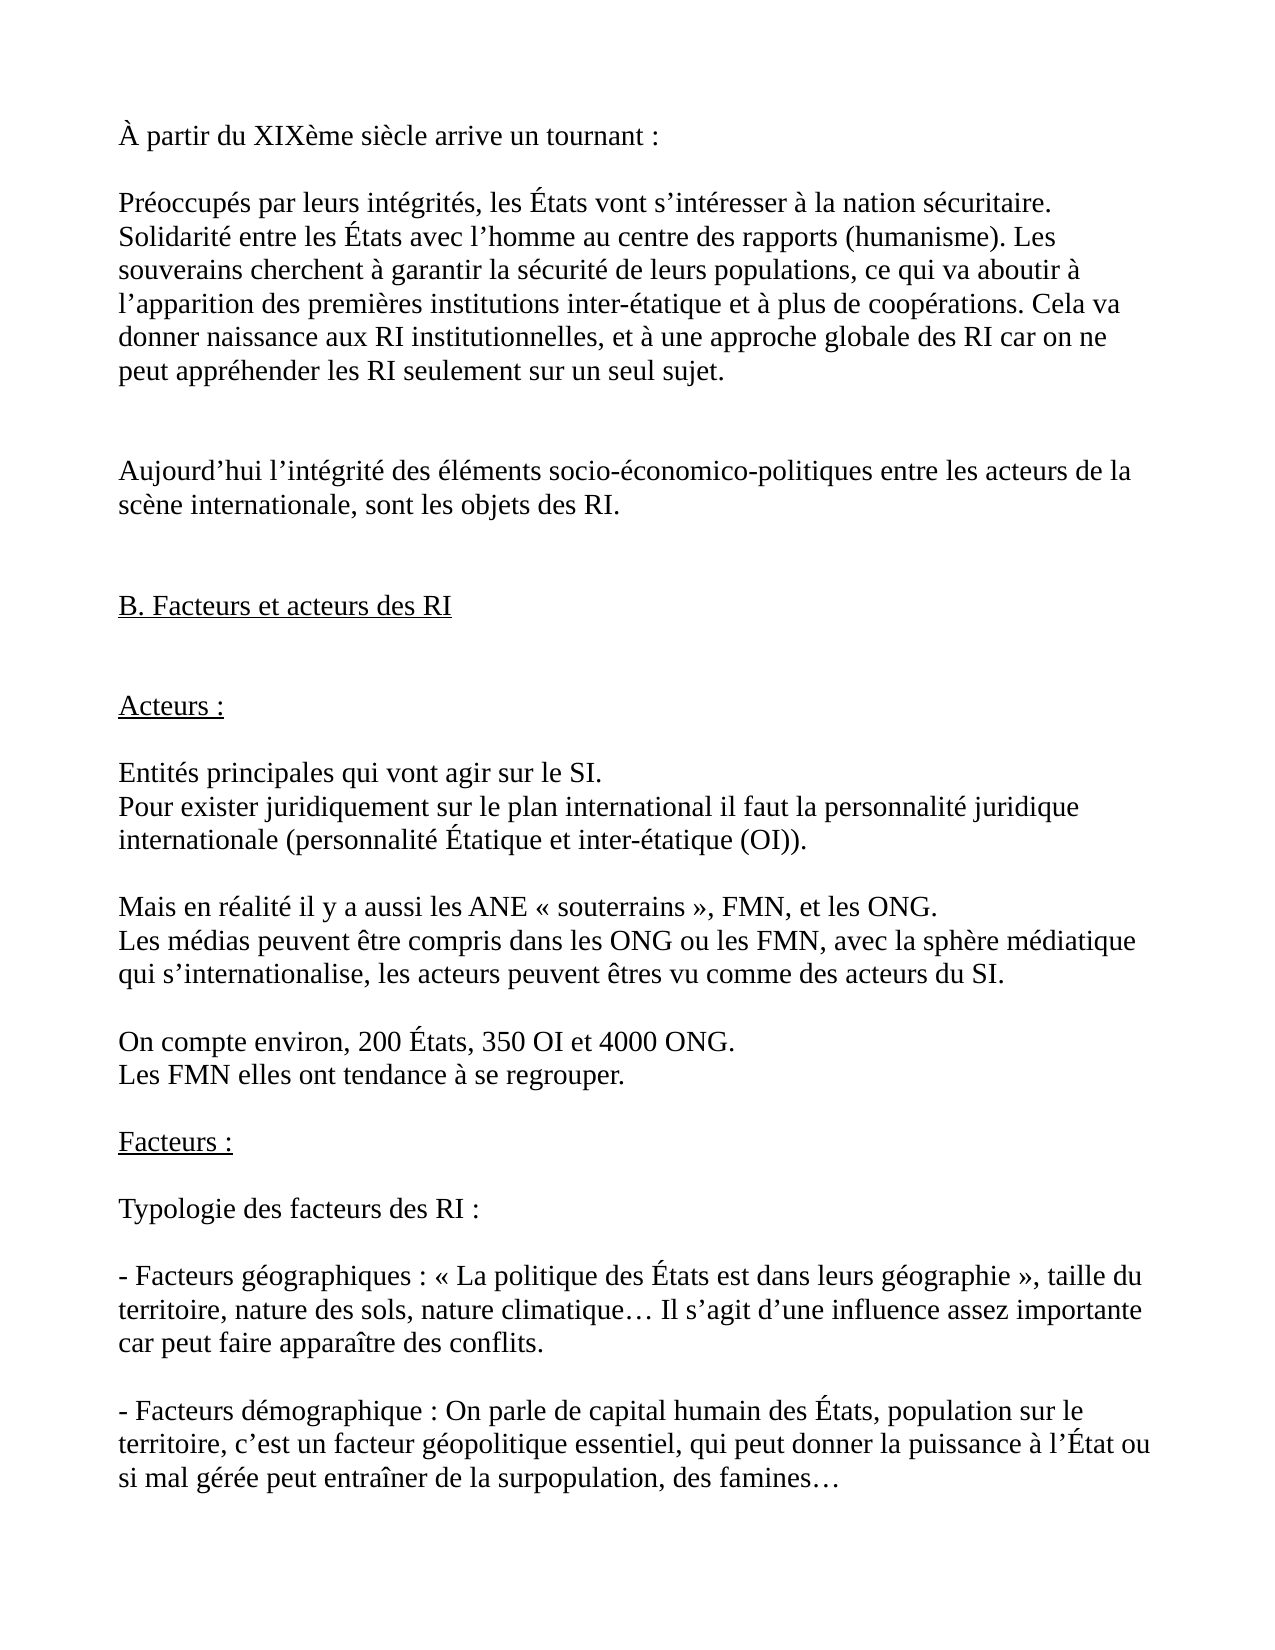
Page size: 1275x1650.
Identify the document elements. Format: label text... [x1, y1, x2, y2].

text Pour exister juridiquement sur le plan international il faut la personnalité juridique internationale (personnalité Étatique et inter-étatique (OI)). [118, 789, 1157, 856]
text Facteurs : [118, 1124, 1157, 1158]
text Les médias peuvent être compris dans les ONG ou les FMN, avec la sphère médiatique qui s’internationalise, les acteurs peuvent êtres vu comme des acteurs du SI. [118, 923, 1157, 990]
text Acteurs : [118, 688, 1157, 722]
text Mais en réalité il y a aussi les ANE « souterrains », FMN, et les ONG. [118, 889, 1157, 923]
text - Facteurs démographique : On parle de capital humain des États, population sur le territoire, c’est un facteur géopolitique essentiel, qui peut donner la puissance à l’État ou si mal gérée peut entraîner de la surpopulation, des famines… [118, 1393, 1157, 1493]
text Les FMN elles ont tendance à se regrouper. [118, 1057, 1157, 1091]
text - Facteurs géographiques : « La politique des États est dans leurs géographie », taille du territoire, nature des sols, nature climatique… Il s’agit d’une influence assez importante car peut faire apparaître des conflits. [118, 1258, 1157, 1359]
text B. Facteurs et acteurs des RI [118, 588, 1157, 621]
text Entités principales qui vont agir sur le SI. [118, 755, 1157, 789]
text Aujourd’hui l’intégrité des éléments socio-économico-politiques entre les acteurs de la scène internationale, sont les objets des RI. [118, 453, 1157, 521]
text On compte environ, 200 États, 350 OI et 4000 ONG. [118, 1024, 1157, 1057]
text À partir du XIXème siècle arrive un tournant : [118, 118, 1157, 152]
text Préoccupés par leurs intégrités, les États vont s’intéresser à la nation sécuritaire. Solidarité entre les États avec l’homme au centre des rapports (humanisme). Les souverains cherchent à garantir la sécurité de leurs populations, ce qui va aboutir à l’apparition des premières institutions inter-étatique et à plus de coopérations. Cela va donner naissance aux RI institutionnelles, et à une approche globale des RI car on ne peut appréhender les RI seulement sur un seul sujet. [118, 185, 1157, 386]
text Typologie des facteurs des RI : [118, 1191, 1157, 1225]
